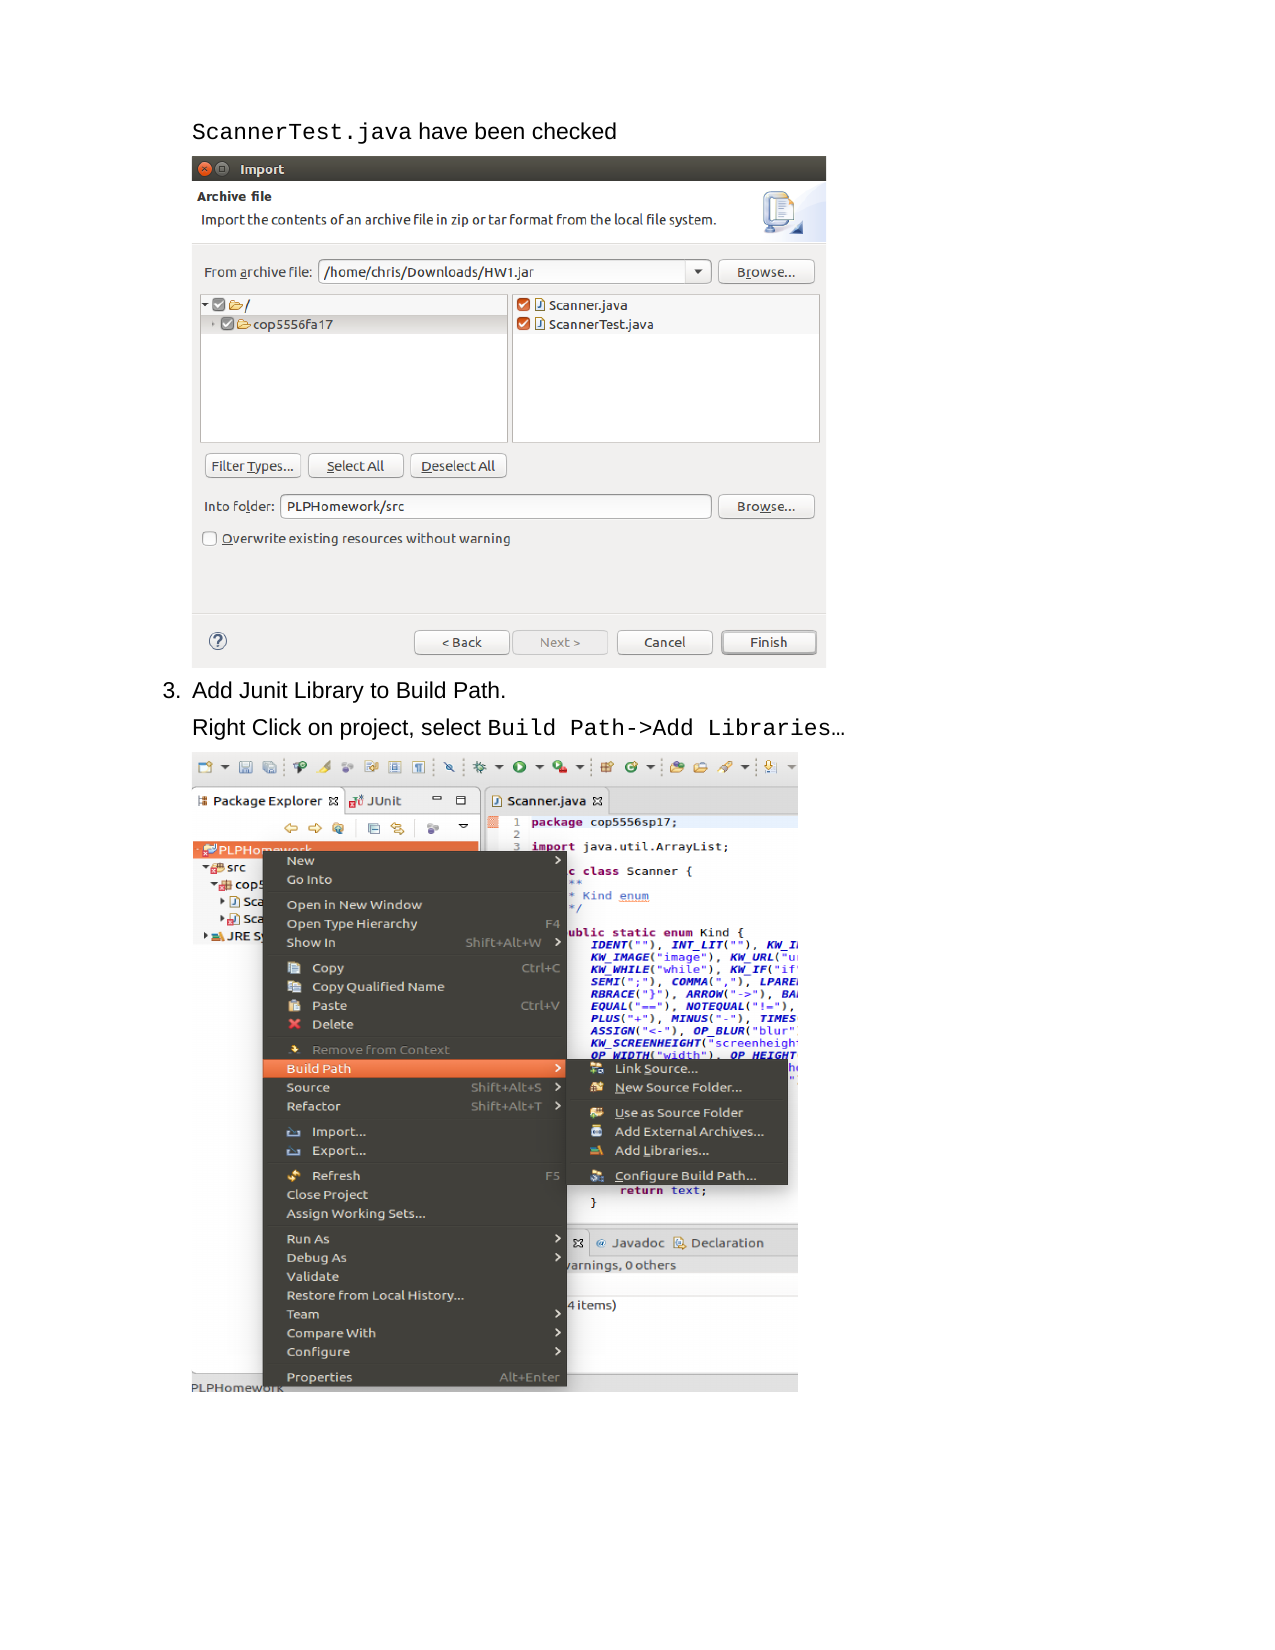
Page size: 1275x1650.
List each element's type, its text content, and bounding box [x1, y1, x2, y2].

list ScannerTest.java have been checked [162, 118, 1157, 667]
picture [191, 156, 827, 668]
list Add Junit Library to Build Path. Right Click on project, select Build Path->Add Libraries… [162, 677, 1157, 1427]
picture [191, 752, 798, 1392]
